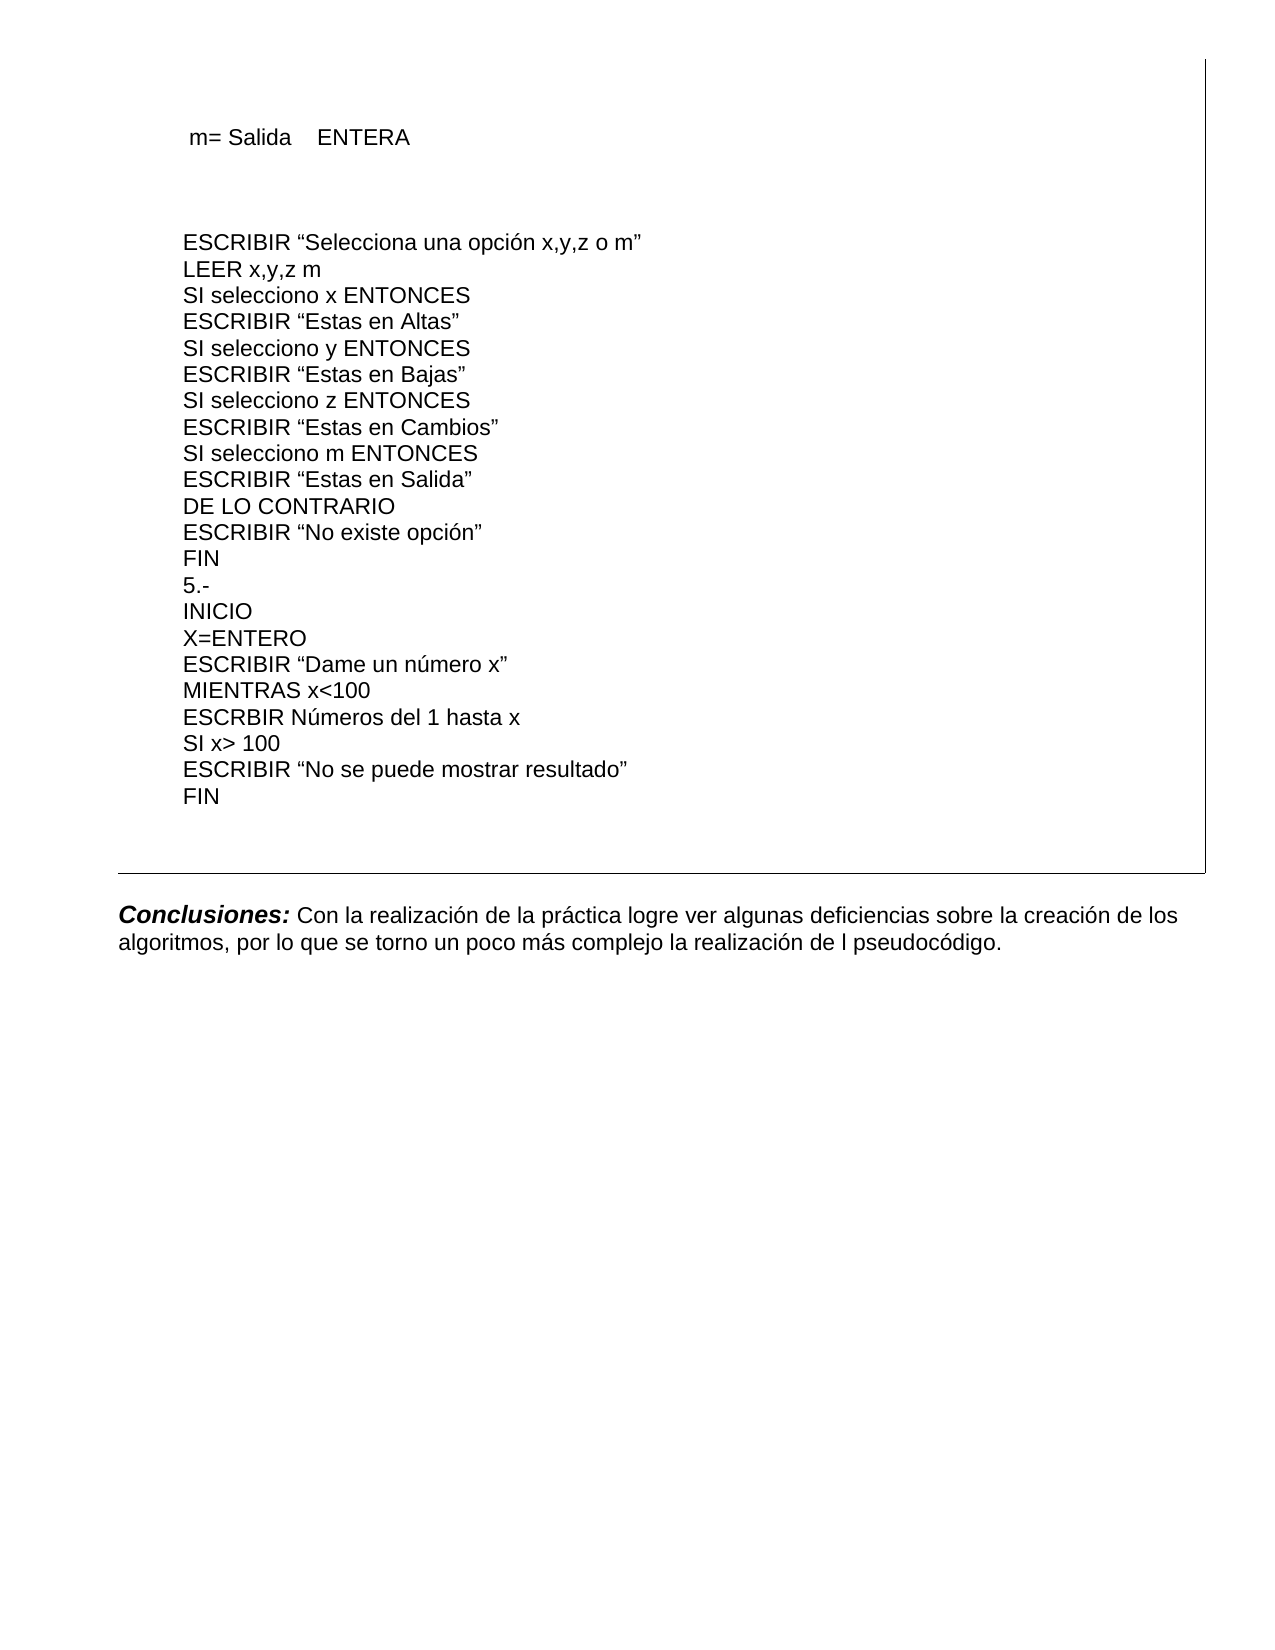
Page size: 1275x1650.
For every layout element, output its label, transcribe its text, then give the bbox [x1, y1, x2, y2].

text ESCRIBIR “Estas en Salida” [118, 466, 1205, 493]
text ESCRIBIR “Selecciona una opción x,y,z o m” [118, 229, 1205, 256]
text INICIO [118, 598, 1205, 624]
text ESCRIBIR “Estas en Altas” [118, 308, 1205, 334]
text Conclusiones: Con la realización de la práctica logre ver algunas deficiencias sobre la creación de los algoritmos, por lo que se torno un poco más complejo la realización de l pseudocódigo. [118, 900, 1205, 955]
text ESCRBIR Números del 1 hasta x [118, 703, 1205, 730]
text ESCRIBIR “No se puede mostrar resultado” [118, 756, 1205, 783]
text MIENTRAS x<100 [118, 677, 1205, 703]
text ESCRIBIR “Dame un número x” [118, 651, 1205, 677]
text ESCRIBIR “No existe opción” [118, 519, 1205, 545]
text SI selecciono y ENTONCES [118, 334, 1205, 361]
text 5.- [118, 572, 1205, 598]
text m= Salida ENTERA [118, 59, 1205, 150]
text FIN [118, 783, 1205, 873]
text DE LO CONTRARIO [118, 493, 1205, 519]
text ESCRIBIR “Estas en Cambios” [118, 414, 1205, 440]
text SI selecciono x ENTONCES [118, 282, 1205, 308]
text LEER x,y,z m [118, 256, 1205, 282]
text ESCRIBIR “Estas en Bajas” [118, 361, 1205, 387]
text SI x> 100 [118, 730, 1205, 756]
text X=ENTERO [118, 624, 1205, 651]
text SI selecciono m ENTONCES [118, 440, 1205, 466]
text SI selecciono z ENTONCES [118, 387, 1205, 414]
text FIN [118, 545, 1205, 572]
